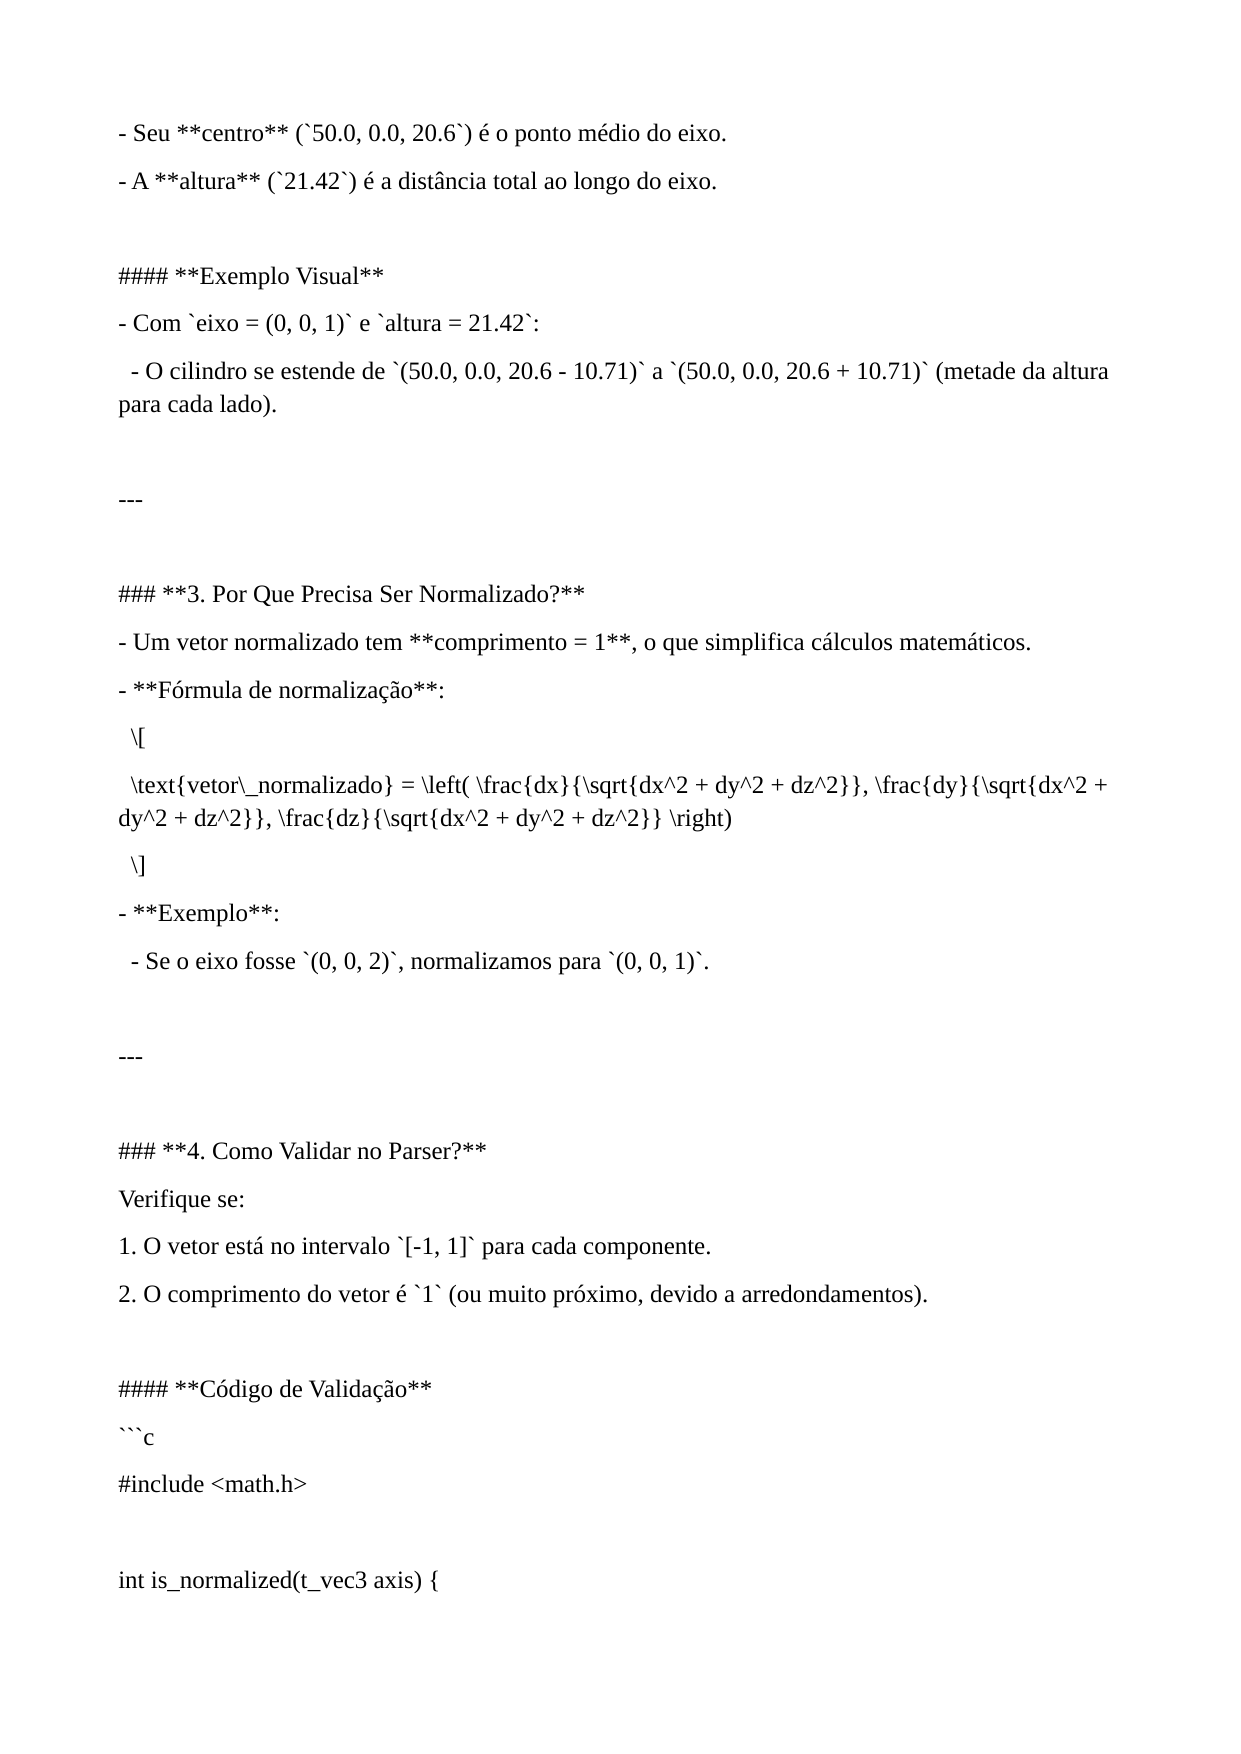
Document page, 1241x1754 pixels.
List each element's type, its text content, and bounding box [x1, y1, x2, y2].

text --- [118, 1041, 1122, 1070]
text - A **altura** (`21.42`) é a distância total ao longo do eixo. [118, 166, 1122, 194]
text --- [118, 484, 1122, 513]
text 1. O vetor está no intervalo `[-1, 1]` para cada componente. [118, 1231, 1122, 1260]
text - Um vetor normalizado tem **comprimento = 1**, o que simplifica cálculos matemáticos. [118, 627, 1122, 656]
text - Com `eixo = (0, 0, 1)` e `altura = 21.42`: [118, 308, 1122, 337]
text - O cilindro se estende de `(50.0, 0.0, 20.6 - 10.71)` a `(50.0, 0.0, 20.6 + 10.71)` (metade da altura para cada lado). [118, 356, 1122, 418]
text ### **3. Por Que Precisa Ser Normalizado?** [118, 579, 1122, 608]
text #### **Código de Validação** [118, 1374, 1122, 1403]
text 2. O comprimento do vetor é `1` (ou muito próximo, devido a arredondamentos). [118, 1279, 1122, 1308]
text - **Fórmula de normalização**: [118, 675, 1122, 703]
text \] [118, 851, 1122, 879]
text ### **4. Como Validar no Parser?** [118, 1136, 1122, 1165]
text ```c [118, 1422, 1122, 1451]
text \text{vetor\_normalizado} = \left( \frac{dx}{\sqrt{dx^2 + dy^2 + dz^2}}, \frac{dy}{\sqrt{dx^2 + dy^2 + dz^2}}, \frac{dz}{\sqrt{dx^2 + dy^2 + dz^2}} \right) [118, 770, 1122, 832]
text - Se o eixo fosse `(0, 0, 2)`, normalizamos para `(0, 0, 1)`. [118, 946, 1122, 974]
text Verifique se: [118, 1184, 1122, 1213]
text #include <math.h> [118, 1469, 1122, 1498]
text #### **Exemplo Visual** [118, 261, 1122, 290]
text - **Exemplo**: [118, 898, 1122, 927]
text - Seu **centro** (`50.0, 0.0, 20.6`) é o ponto médio do eixo. [118, 118, 1122, 147]
text \[ [118, 722, 1122, 751]
text int is_normalized(t_vec3 axis) { [118, 1565, 1122, 1593]
